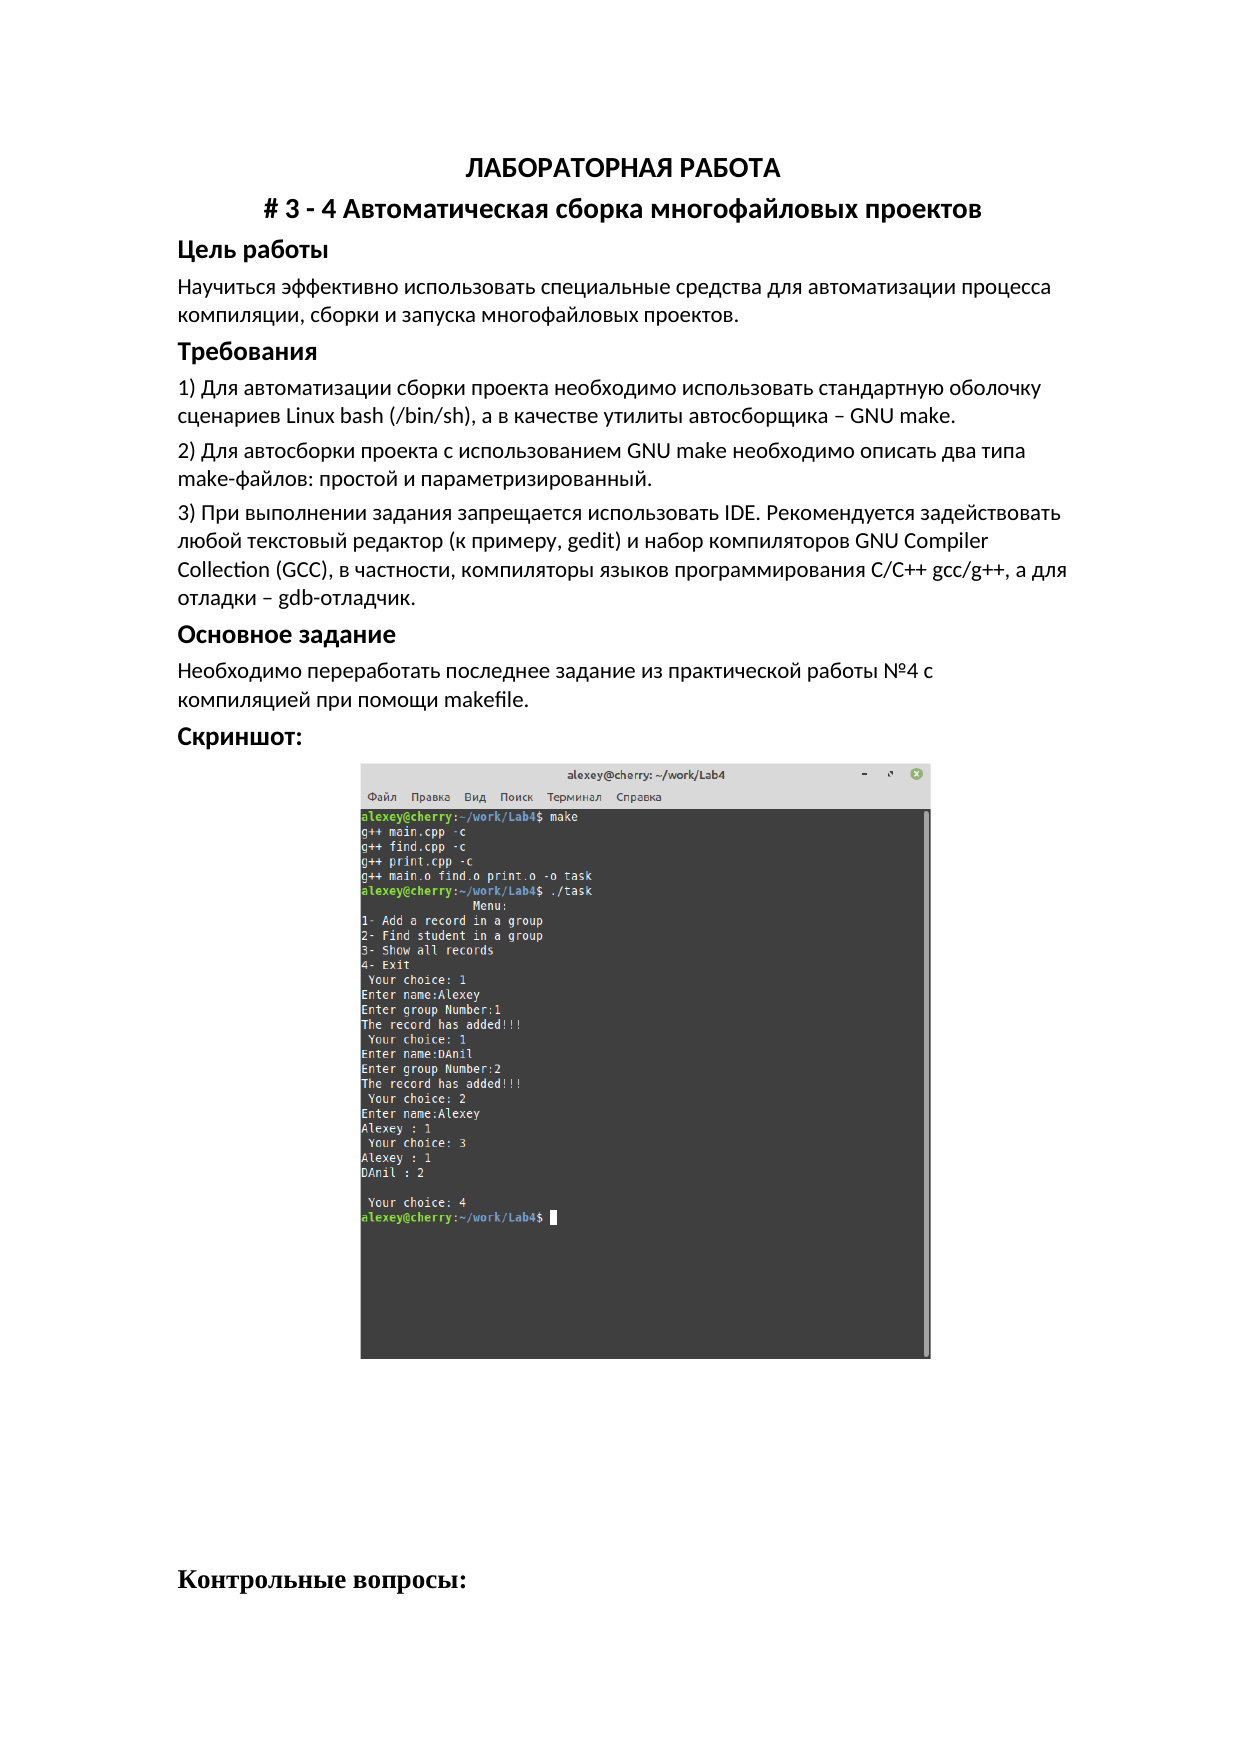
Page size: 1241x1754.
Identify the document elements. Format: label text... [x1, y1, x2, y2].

text # 3 - 4 Автоматическая сборка многофайловых проектов [177, 191, 1069, 226]
text Основное задание [177, 617, 1069, 650]
text Контрольные вопросы: [177, 1563, 1069, 1594]
text Научиться эффективно использовать специальные средства для автоматизации процесса компиляции, сборки и запуска многофайловых проектов. [177, 272, 1069, 328]
text 2) Для автосборки проекта с использованием GNU make необходимо описать два типа make-файлов: простой и параметризированный. [177, 436, 1069, 492]
text Скриншот: [177, 719, 1069, 752]
text Требования [177, 334, 1069, 367]
text 1) Для автоматизации сборки проекта необходимо использовать стандартную оболочку сценариев Linux bash (/bin/sh), а в качестве утилиты автосборщика – GNU make. [177, 373, 1069, 430]
text 3) При выполнении задания запрещается использовать IDE. Рекомендуется задействовать любой текстовый редактор (к примеру, gedit) и набор компиляторов GNU Compiler Collection (GCC), в частности, компиляторы языков программирования С/C++ gcc/g++, а для отладки – gdb-отладчик. [177, 498, 1069, 611]
text ЛАБОРАТОРНАЯ РАБОТА [177, 149, 1069, 184]
text Цель работы [177, 232, 1069, 265]
text Необходимо переработать последнее задание из практической работы №4 с компиляцией при помощи makefile. [177, 656, 1069, 713]
